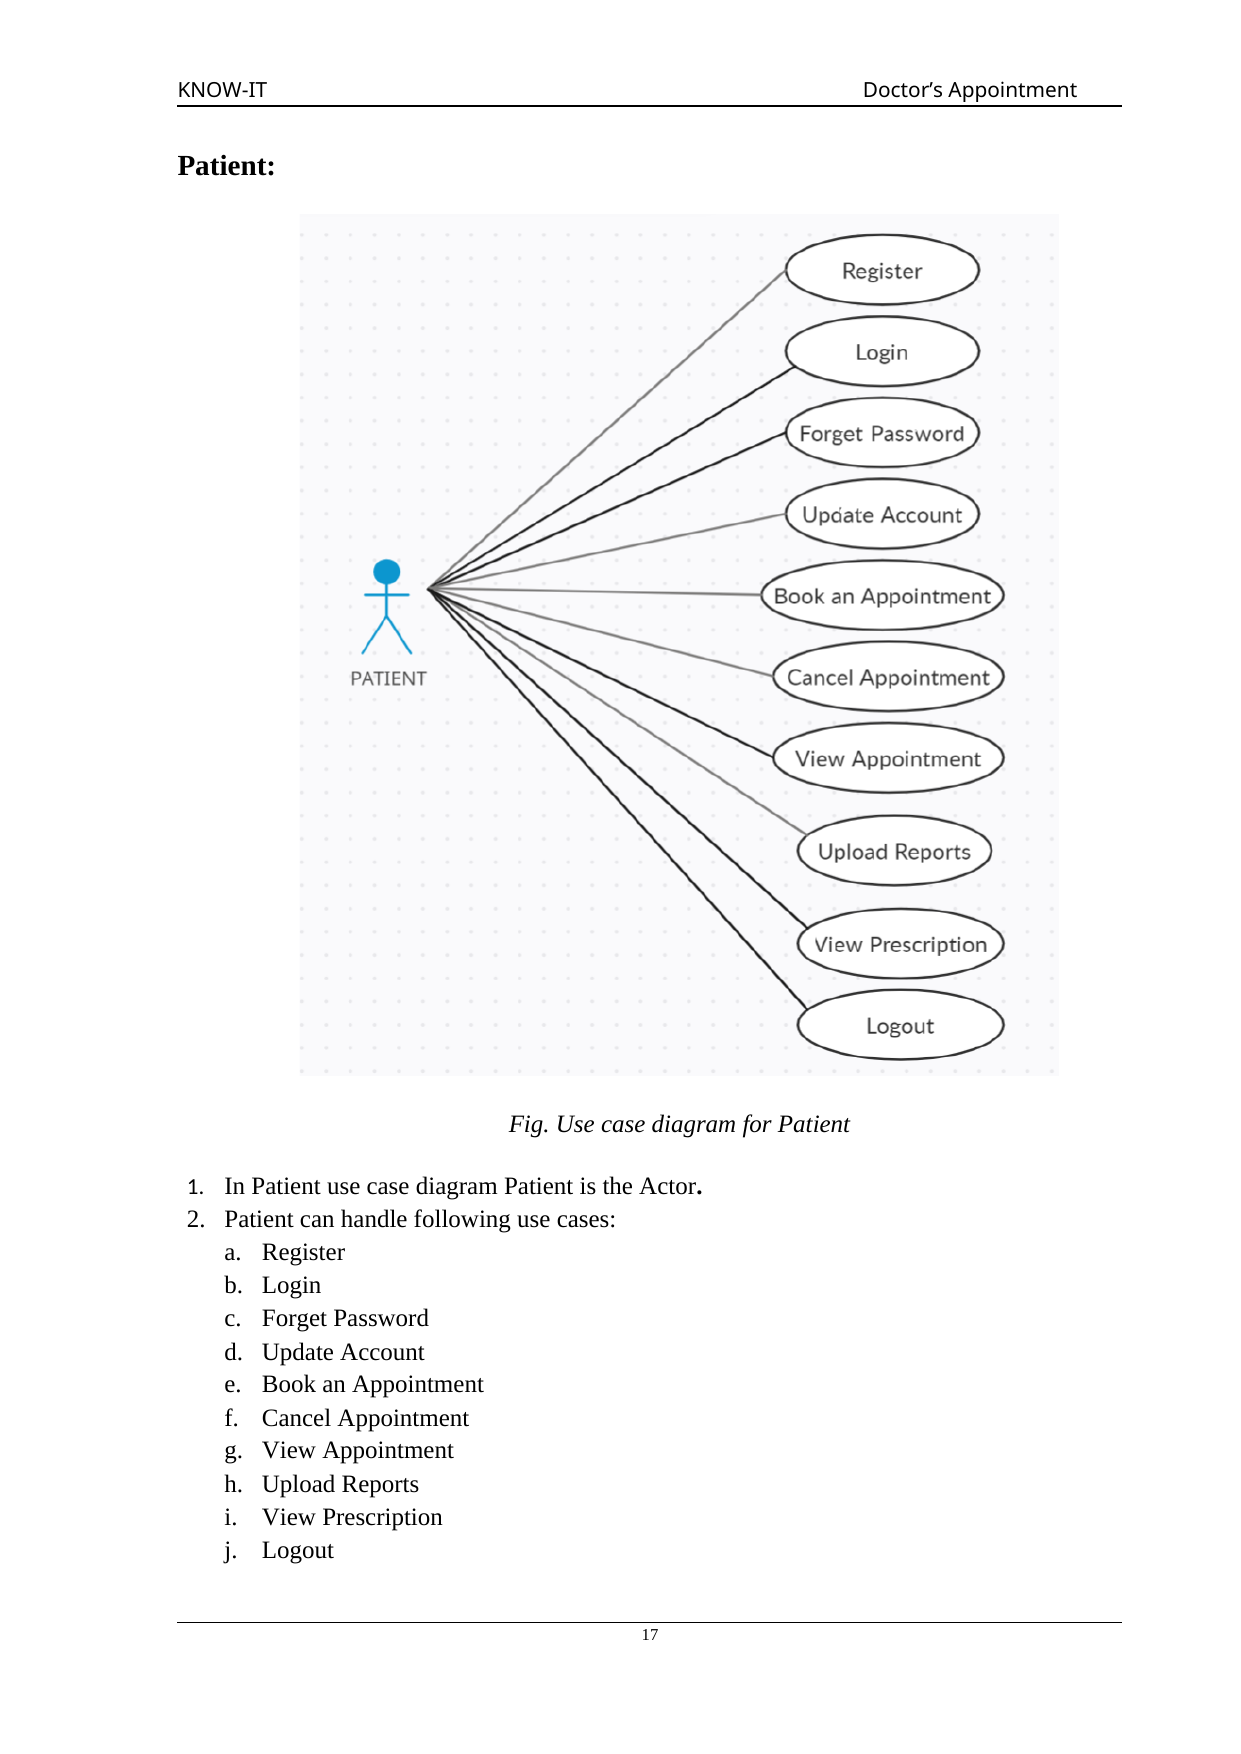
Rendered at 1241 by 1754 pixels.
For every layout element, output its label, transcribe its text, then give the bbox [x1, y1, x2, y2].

list Cancel Appointment [224, 1403, 1122, 1431]
list Login [224, 1271, 1122, 1299]
list In Patient use case diagram Patient is the Actor. [187, 1171, 1122, 1200]
list Forget Password [224, 1303, 1122, 1332]
list Upload Reports [224, 1469, 1122, 1497]
list Update Account [224, 1337, 1122, 1365]
list View Prescription [224, 1502, 1122, 1530]
list Book an Appointment [224, 1369, 1122, 1398]
text Patient: [177, 148, 1122, 181]
list View Appointment [224, 1436, 1122, 1464]
list Patient can handle following use cases: [187, 1204, 1122, 1233]
text Fig. Use case diagram for Patient [236, 1109, 1122, 1138]
list Logout [224, 1535, 1122, 1563]
list Register [224, 1237, 1122, 1266]
picture [299, 214, 1059, 1076]
